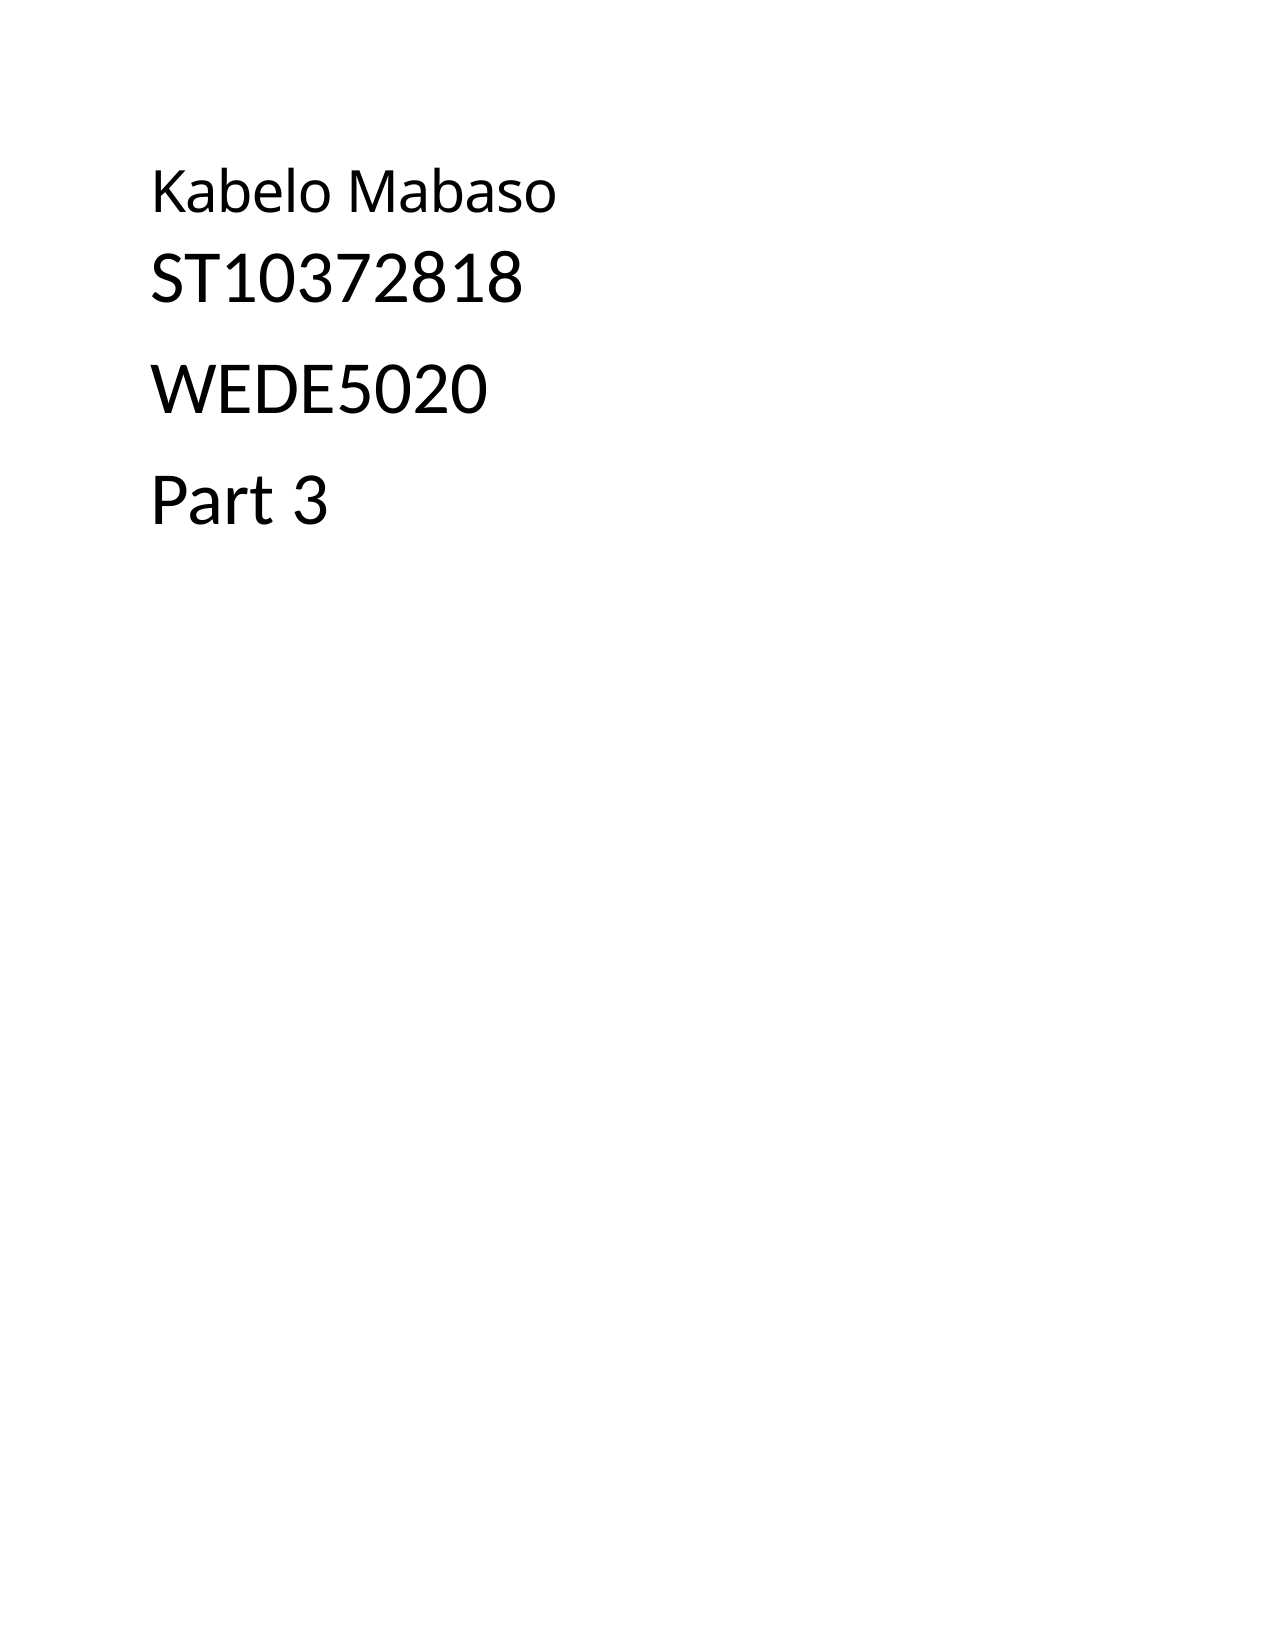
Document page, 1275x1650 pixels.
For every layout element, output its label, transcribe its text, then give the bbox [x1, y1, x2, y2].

title Kabelo Mabaso [150, 150, 1125, 229]
text ST10372818 [150, 229, 1125, 321]
text WEDE5020 [150, 340, 1125, 432]
text Part 3 [150, 451, 1125, 543]
